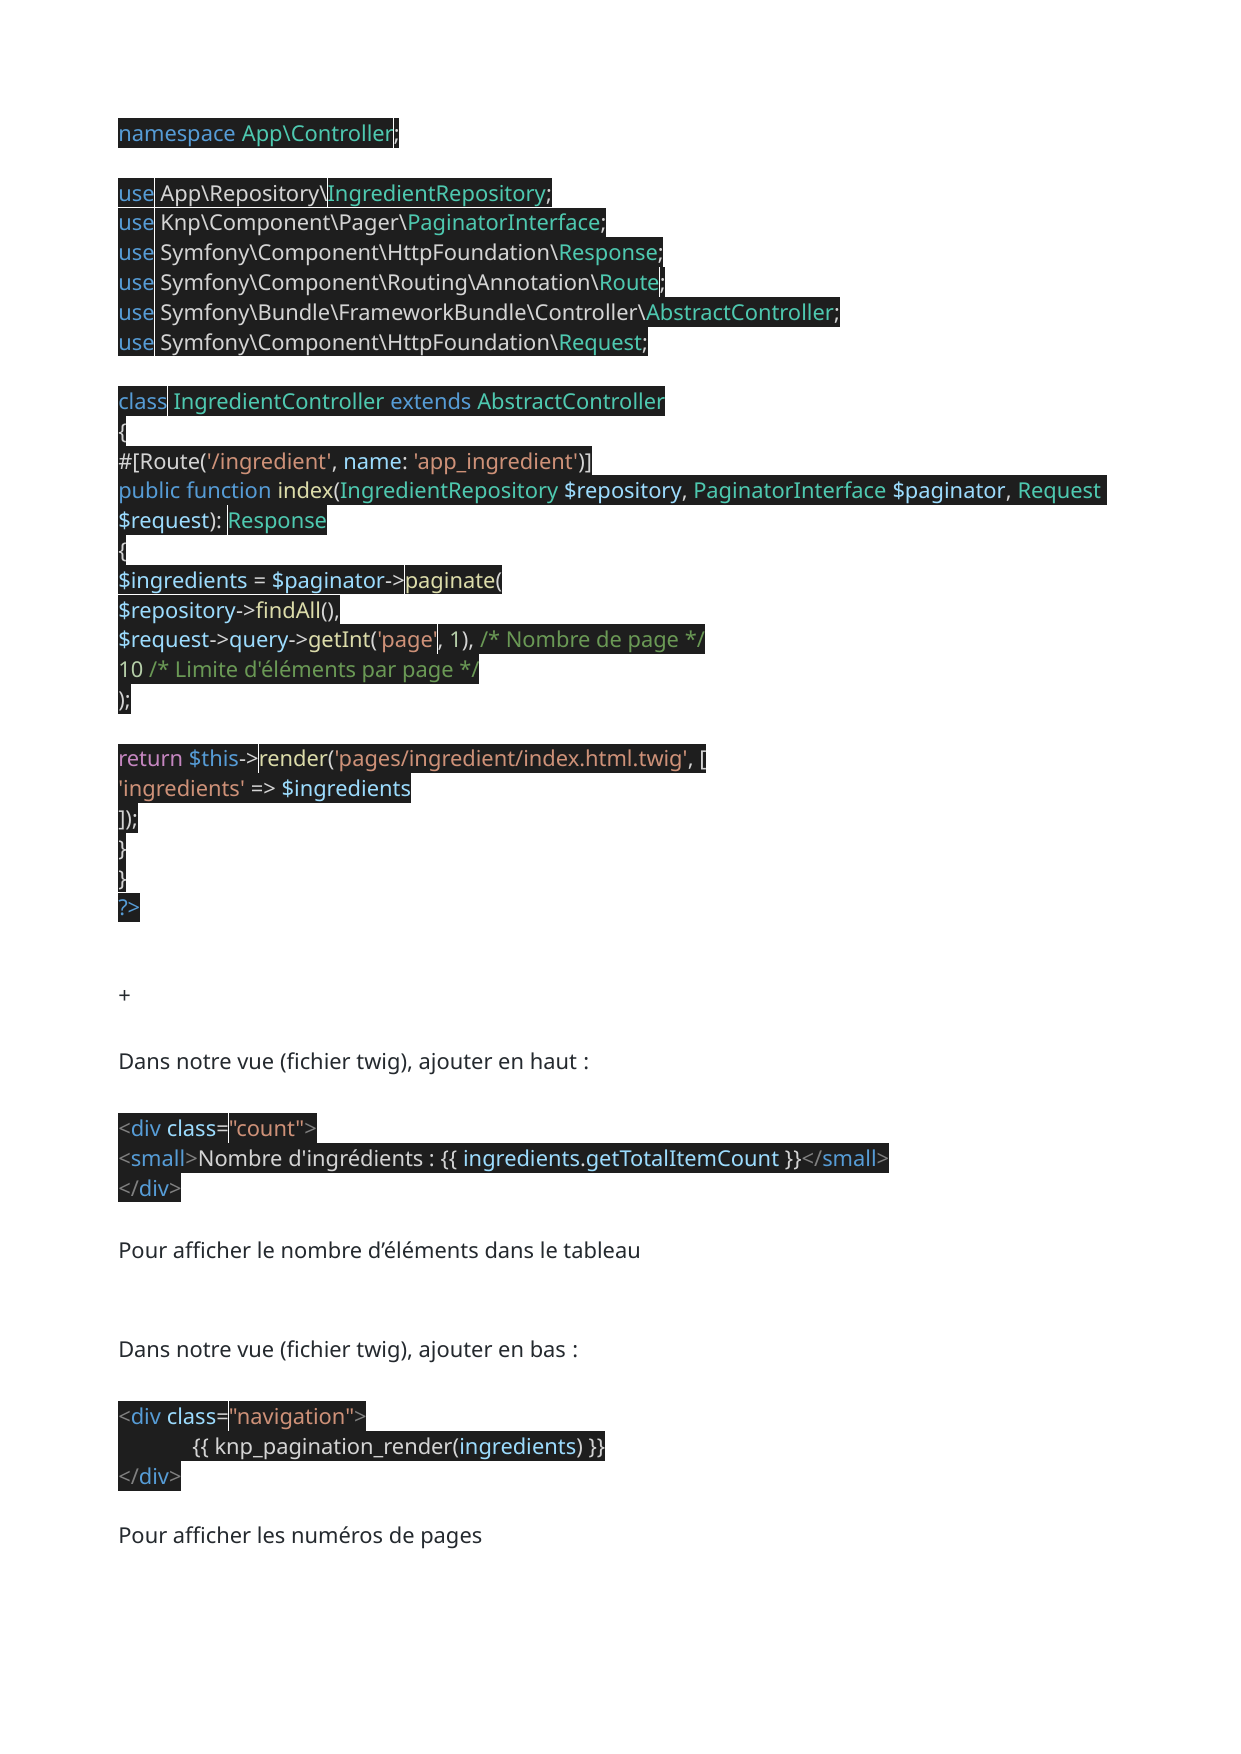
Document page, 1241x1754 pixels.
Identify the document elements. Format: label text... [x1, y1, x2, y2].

text $request->query->getInt('page', 1), /* Nombre de page */ [118, 624, 1122, 654]
text use Symfony\Component\Routing\Annotation\Route; [118, 267, 1122, 297]
text } [118, 833, 1122, 863]
text ]); [118, 803, 1122, 833]
text class IngredientController extends AbstractController [118, 386, 1122, 416]
text namespace App\Controller; [118, 118, 1122, 148]
text use App\Repository\IngredientRepository; [118, 178, 1122, 207]
text use Symfony\Component\HttpFoundation\Request; [118, 327, 1122, 356]
text <div class="navigation"> [118, 1401, 1122, 1431]
text Dans notre vue (fichier twig), ajouter en haut : [118, 1046, 1122, 1076]
text { [118, 416, 1122, 446]
text {{ knp_pagination_render(ingredients) }} [118, 1431, 1122, 1461]
text } [118, 863, 1122, 892]
text $ingredients = $paginator->paginate( [118, 565, 1122, 594]
text 'ingredients' => $ingredients [118, 773, 1122, 803]
text use Symfony\Component\HttpFoundation\Response; [118, 237, 1122, 267]
text $repository->findAll(), [118, 594, 1122, 624]
text Pour afficher le nombre d’éléments dans le tableau [118, 1235, 1122, 1265]
text </div> [118, 1461, 1122, 1491]
text #[Route('/ingredient', name: 'app_ingredient')] [118, 446, 1122, 475]
text <div class="count"> [118, 1113, 1122, 1143]
text 10 /* Limite d'éléments par page */ [118, 654, 1122, 684]
text public function index(IngredientRepository $repository, PaginatorInterface $paginator, Request $request): Response [118, 475, 1122, 535]
text </div> [118, 1173, 1122, 1202]
text + [118, 979, 1122, 1009]
text return $this->render('pages/ingredient/index.html.twig', [ [118, 743, 1122, 773]
text { [118, 535, 1122, 565]
text <small>Nombre d'ingrédients : {{ ingredients.getTotalItemCount }}</small> [118, 1143, 1122, 1173]
text use Knp\Component\Pager\PaginatorInterface; [118, 207, 1122, 237]
text ?> [118, 892, 1122, 922]
text ); [118, 684, 1122, 714]
text use Symfony\Bundle\FrameworkBundle\Controller\AbstractController; [118, 297, 1122, 327]
text Dans notre vue (fichier twig), ajouter en bas : [118, 1334, 1122, 1364]
text Pour afficher les numéros de pages [118, 1520, 1122, 1550]
